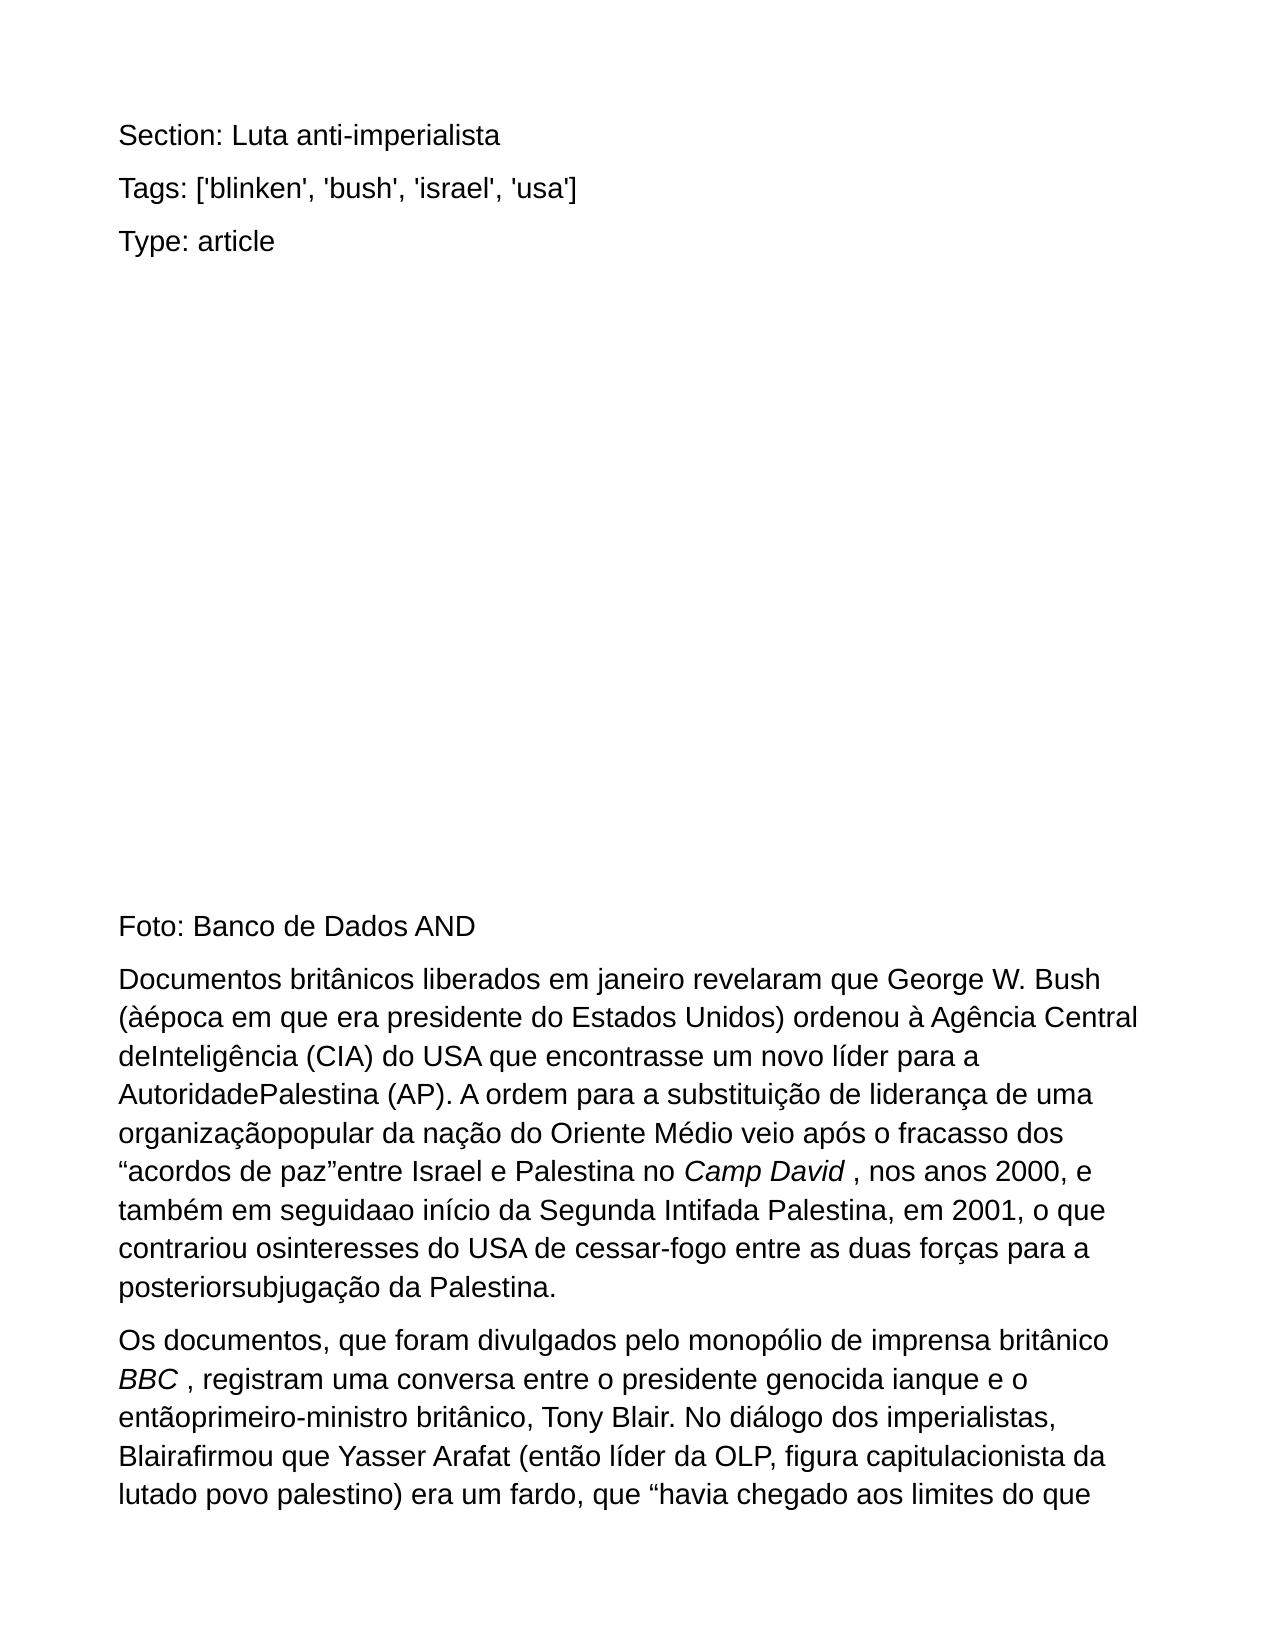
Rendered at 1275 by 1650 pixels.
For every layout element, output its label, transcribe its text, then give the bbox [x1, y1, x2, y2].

text Type: article [118, 224, 1157, 258]
text Section: Luta anti-imperialista [118, 118, 1157, 152]
text Foto: Banco de Dados AND [118, 909, 1157, 942]
text Tags: ['blinken', 'bush', 'israel', 'usa'] [118, 171, 1157, 205]
text Os documentos, que foram divulgados pelo monopólio de imprensa britânico BBC , registram uma conversa entre o presidente genocida ianque e o entãoprimeiro-ministro britânico, Tony Blair. No diálogo dos imperialistas, Blairafirmou que Yasser Arafat (então líder da OLP, figura capitulacionista da lutado povo palestino) era um fardo, que “havia chegado aos limites do que [118, 1323, 1157, 1511]
text Documentos britânicos liberados em janeiro revelaram que George W. Bush (àépoca em que era presidente do Estados Unidos) ordenou à Agência Central deInteligência (CIA) do USA que encontrasse um novo líder para a AutoridadePalestina (AP). A ordem para a substituição de liderança de uma organizaçãopopular da nação do Oriente Médio veio após o fracasso dos “acordos de paz”entre Israel e Palestina no Camp David , nos anos 2000, e também em seguidaao início da Segunda Intifada Palestina, em 2001, o que contrariou osinteresses do USA de cessar-fogo entre as duas forças para a posteriorsubjugação da Palestina. [118, 962, 1157, 1304]
